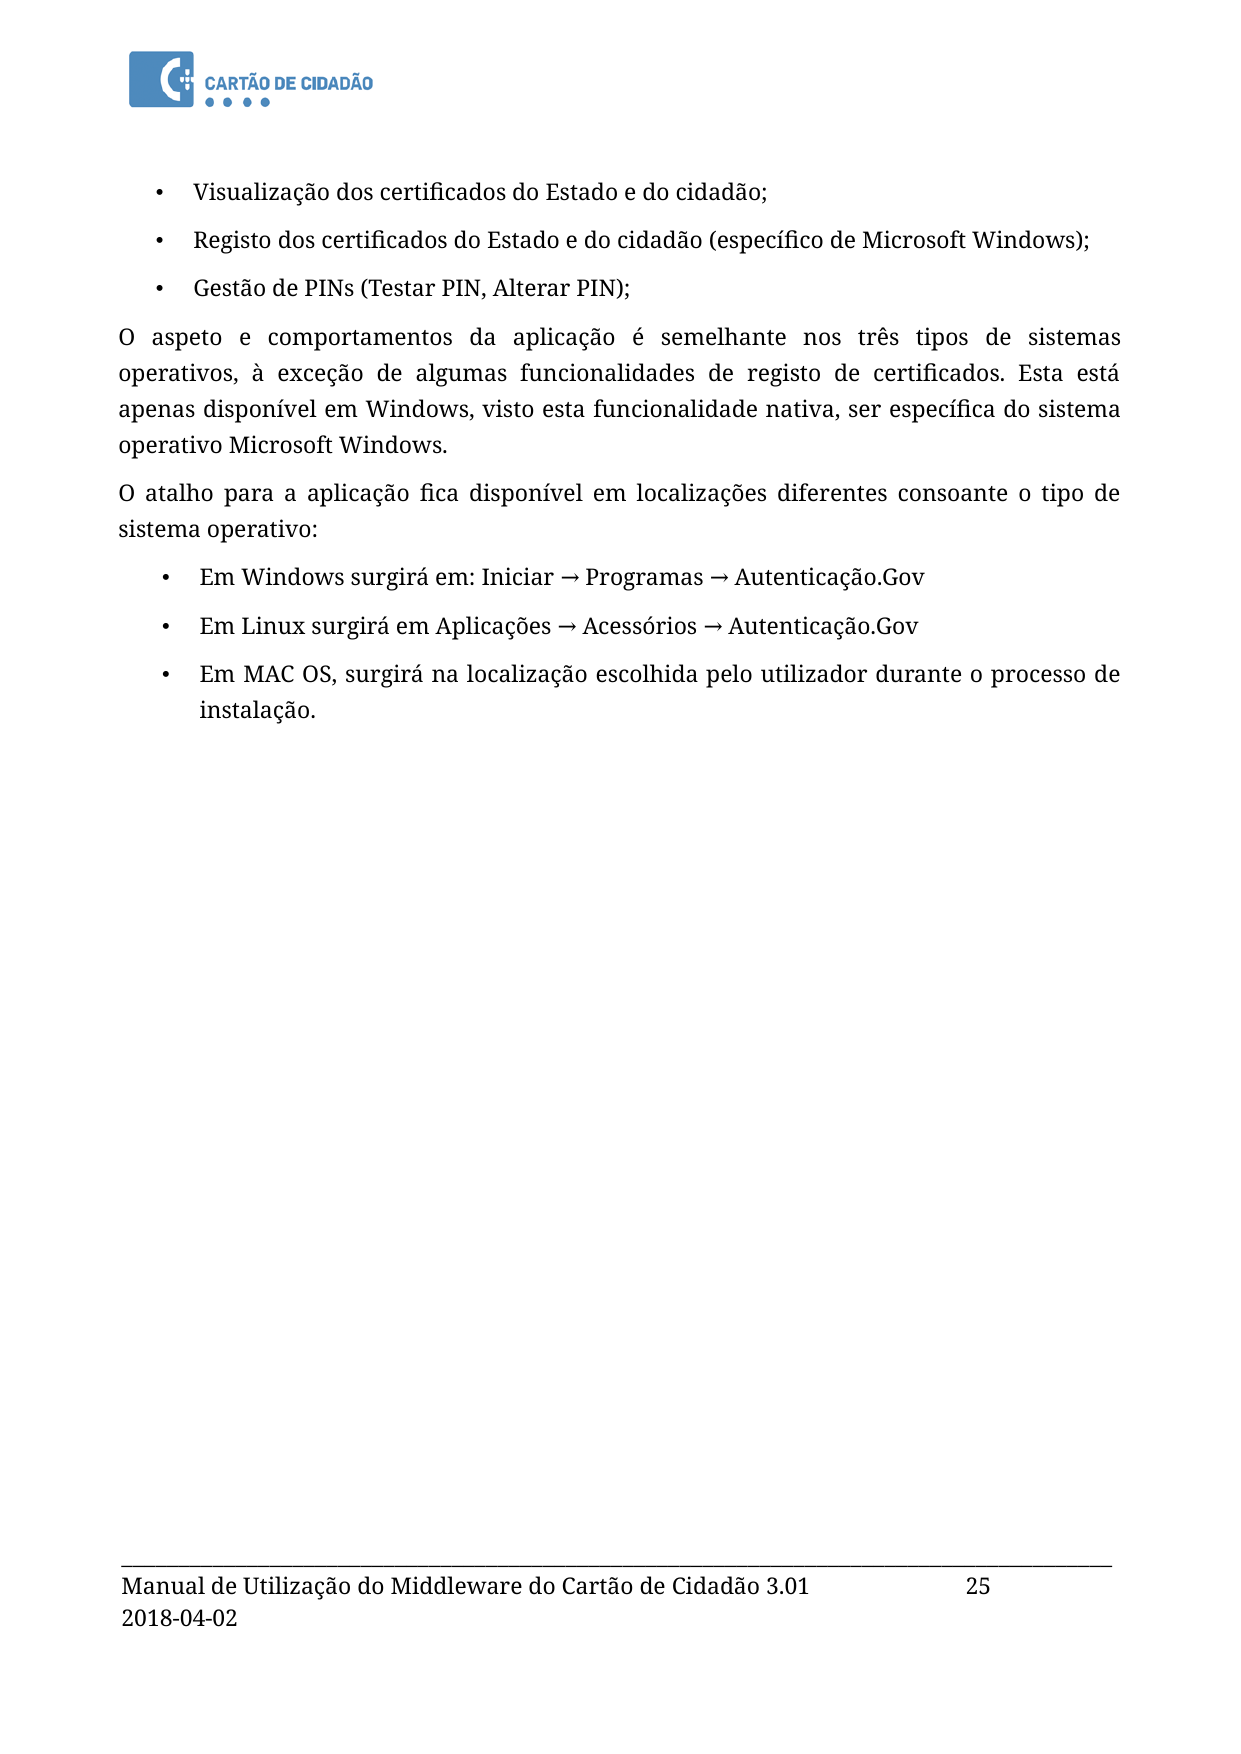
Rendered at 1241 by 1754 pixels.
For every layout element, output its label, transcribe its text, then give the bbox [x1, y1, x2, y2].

text O aspeto e comportamentos da aplicação é semelhante nos três tipos de sistemas operativos, à exceção de algumas funcionalidades de registo de certificados. Esta está apenas disponível em Windows, visto esta funcionalidade nativa, ser específica do sistema operativo Microsoft Windows. [118, 321, 1122, 460]
list Em MAC OS, surgirá na localização escolhida pelo utilizador durante o processo de instalação. [162, 658, 1122, 725]
picture [127, 45, 420, 115]
list Gestão de PINs (Testar PIN, Alterar PIN); [156, 272, 1122, 303]
list Visualização dos certificados do Estado e do cidadão; [156, 175, 1122, 207]
list Em Linux surgirá em Aplicações → Acessórios → Autenticação.Gov [162, 610, 1122, 641]
list Registo dos certificados do Estado e do cidadão (específico de Microsoft Windows); [156, 224, 1122, 255]
text O atalho para a aplicação fica disponível em localizações diferentes consoante o tipo de sistema operativo: [118, 477, 1122, 544]
list Em Windows surgirá em: Iniciar → Programas → Autenticação.Gov [162, 561, 1122, 593]
